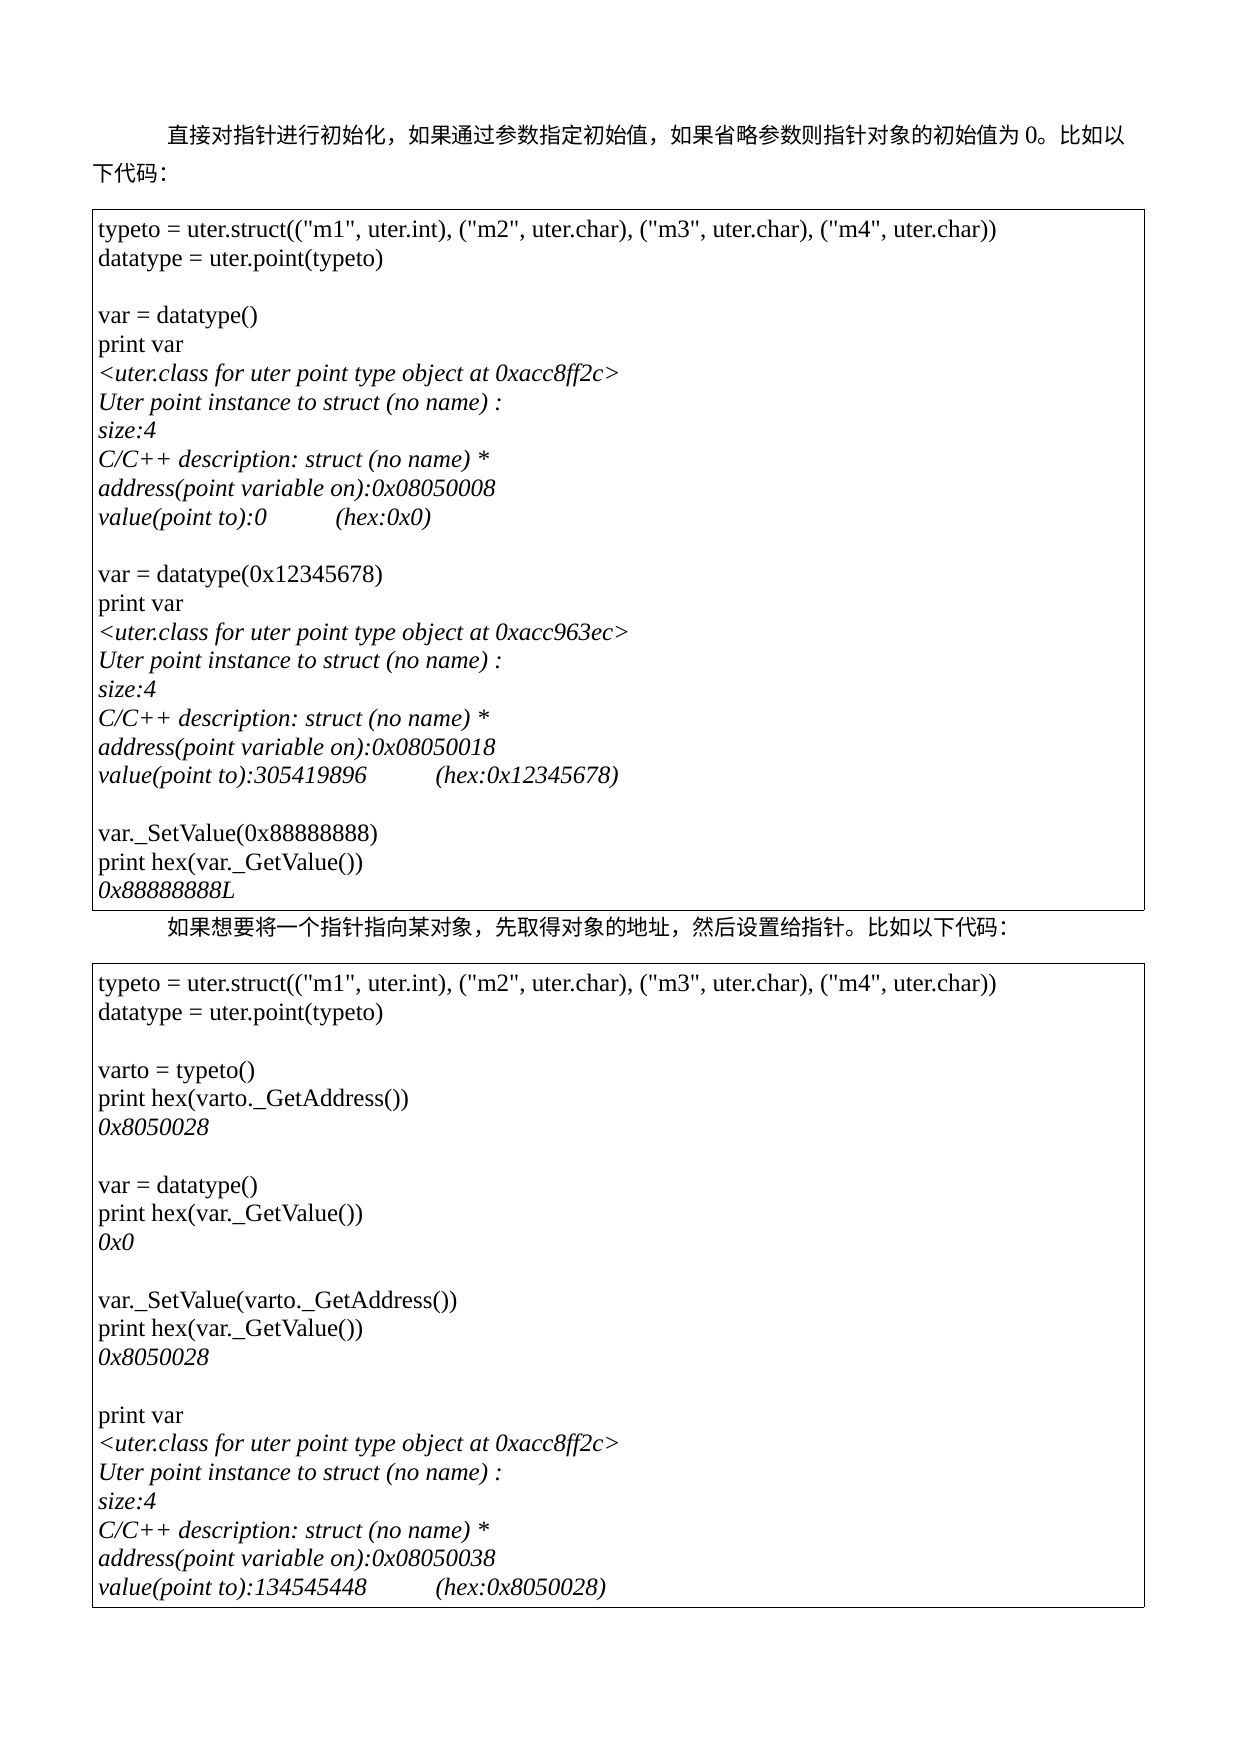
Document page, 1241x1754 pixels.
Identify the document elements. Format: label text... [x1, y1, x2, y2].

table_header typeto = uter.struct(("m1", uter.int), ("m2", uter.char), ("m3", uter.char), ("m4", uter.char)) datatype = uter.point(typeto) varto = typeto() print hex(varto._GetAddress()) 0x8050028 var = datatype() print hex(var._GetValue()) 0x0 var._SetValue(varto._GetAddress()) print hex(var._GetValue()) 0x8050028 print var <uter.class for uter point type object at 0xacc8ff2c> Uter point instance to struct (no name) : size:4 C/C++ description: struct (no name) * address(point variable on):0x08050038 value(point to):134545448 (hex:0x8050028) [93, 964, 1144, 1607]
text 直接对指针进行初始化，如果通过参数指定初始值，如果省略参数则指针对象的初始值为0。比如以下代码： [92, 118, 1144, 188]
table_header typeto = uter.struct(("m1", uter.int), ("m2", uter.char), ("m3", uter.char), ("m4", uter.char)) datatype = uter.point(typeto) var = datatype() print var <uter.class for uter point type object at 0xacc8ff2c> Uter point instance to struct (no name) : size:4 C/C++ description: struct (no name) * address(point variable on):0x08050008 value(point to):0 (hex:0x0) var = datatype(0x12345678) print var <uter.class for uter point type object at 0xacc963ec> Uter point instance to struct (no name) : size:4 C/C++ description: struct (no name) * address(point variable on):0x08050018 value(point to):305419896 (hex:0x12345678) var._SetValue(0x88888888) print hex(var._GetValue()) 0x88888888L [93, 210, 1144, 910]
text 如果想要将一个指针指向某对象，先取得对象的地址，然后设置给指针。比如以下代码： [92, 911, 1144, 942]
